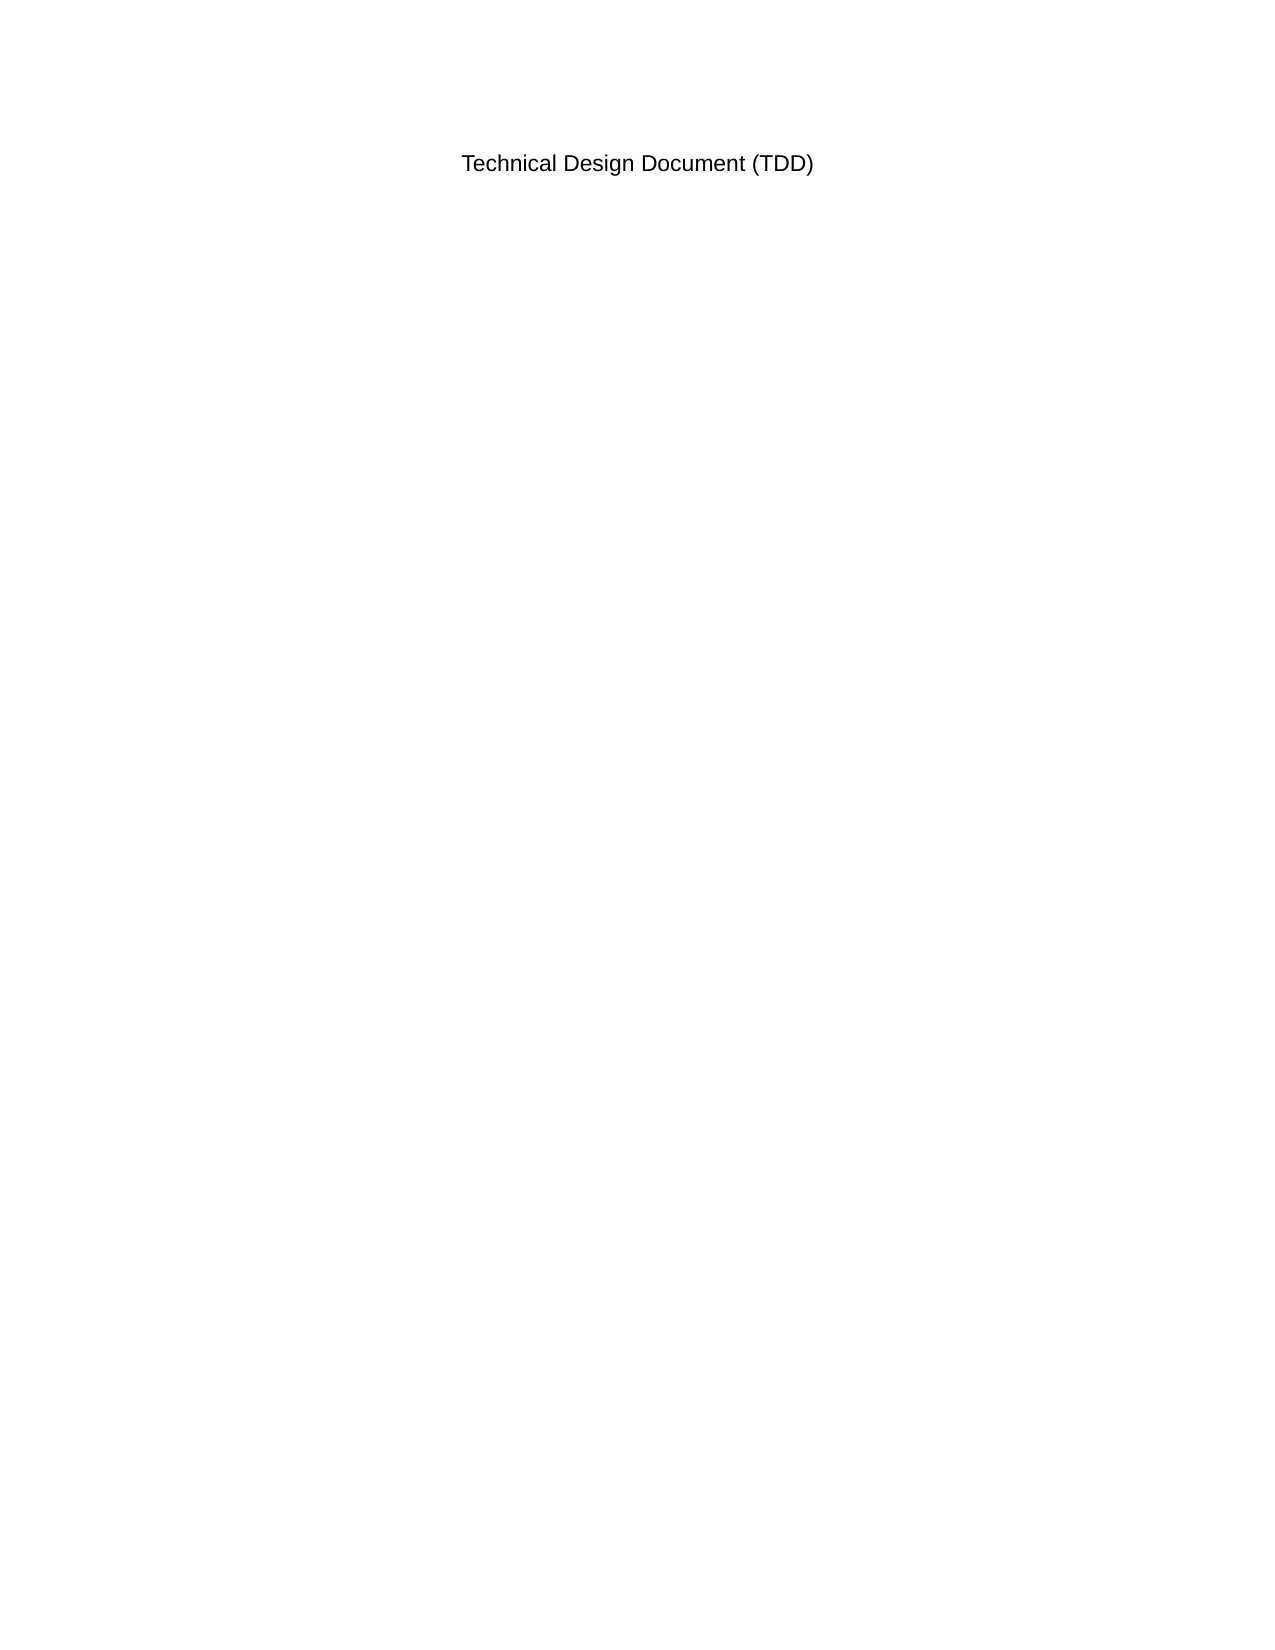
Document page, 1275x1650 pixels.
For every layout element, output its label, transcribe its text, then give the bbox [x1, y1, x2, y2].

text Technical Design Document (TDD) [150, 150, 1125, 176]
